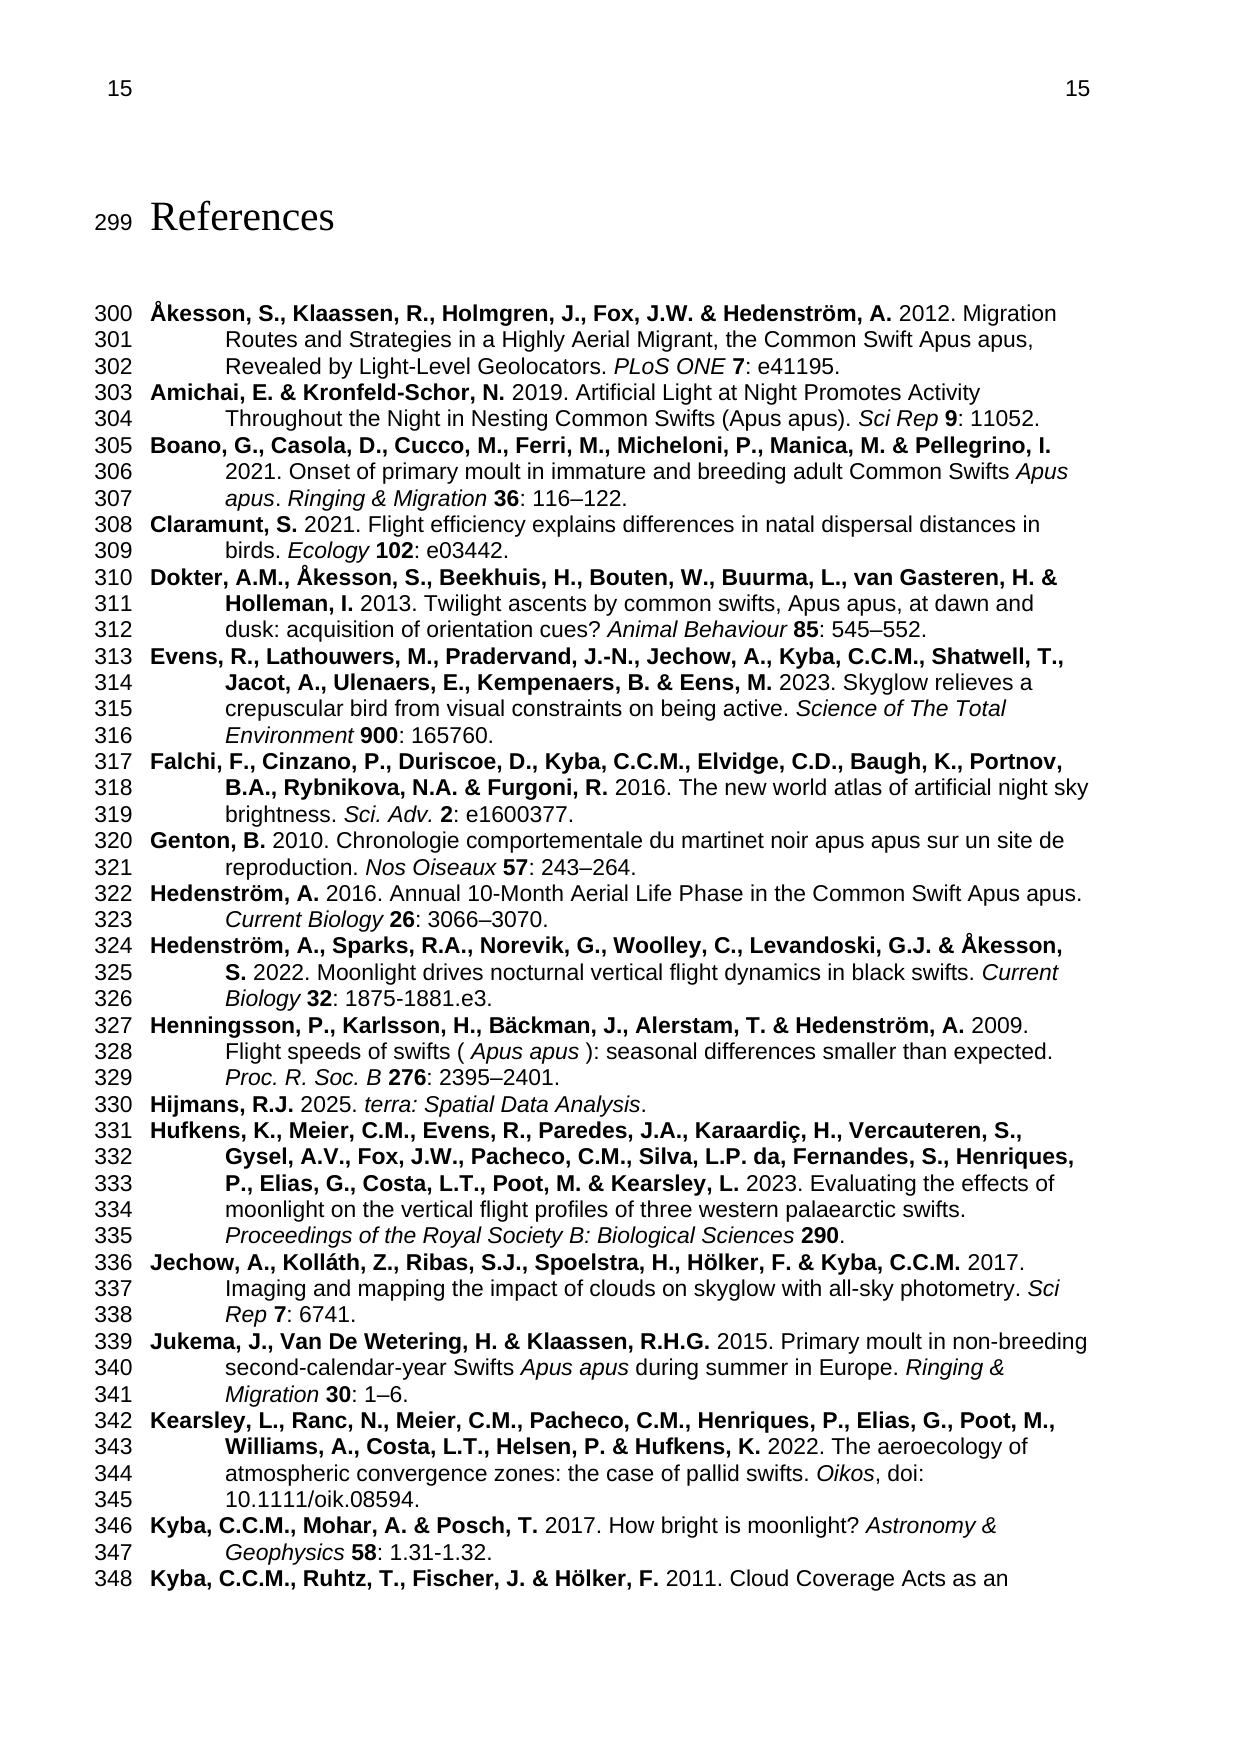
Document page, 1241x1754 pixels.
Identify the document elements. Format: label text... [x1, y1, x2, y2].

text Claramunt, S. 2021. Flight efficiency explains differences in natal dispersal distances in birds. Ecology 102: e03442. [150, 511, 1090, 563]
subtitle References [150, 192, 1090, 239]
text Jukema, J., Van De Wetering, H. & Klaassen, R.H.G. 2015. Primary moult in non-breeding second-calendar-year Swifts Apus apus during summer in Europe. Ringing & Migration 30: 1–6. [150, 1328, 1090, 1407]
text Hufkens, K., Meier, C.M., Evens, R., Paredes, J.A., Karaardiç, H., Vercauteren, S., Gysel, A.V., Fox, J.W., Pacheco, C.M., Silva, L.P. da, Fernandes, S., Henriques, P., Elias, G., Costa, L.T., Poot, M. & Kearsley, L. 2023. Evaluating the effects of moonlight on the vertical flight profiles of three western palaearctic swifts. Proceedings of the Royal Society B: Biological Sciences 290. [150, 1117, 1090, 1249]
text Hedenström, A. 2016. Annual 10-Month Aerial Life Phase in the Common Swift Apus apus. Current Biology 26: 3066–3070. [150, 880, 1090, 932]
text Genton, B. 2010. Chronologie comportementale du martinet noir apus apus sur un site de reproduction. Nos Oiseaux 57: 243–264. [150, 827, 1090, 880]
text Henningsson, P., Karlsson, H., Bäckman, J., Alerstam, T. & Hedenström, A. 2009. Flight speeds of swifts ( Apus apus ): seasonal differences smaller than expected. Proc. R. Soc. B 276: 2395–2401. [150, 1012, 1090, 1091]
text Evens, R., Lathouwers, M., Pradervand, J.-N., Jechow, A., Kyba, C.C.M., Shatwell, T., Jacot, A., Ulenaers, E., Kempenaers, B. & Eens, M. 2023. Skyglow relieves a crepuscular bird from visual constraints on being active. Science of The Total Environment 900: 165760. [150, 643, 1090, 748]
text Kearsley, L., Ranc, N., Meier, C.M., Pacheco, C.M., Henriques, P., Elias, G., Poot, M., Williams, A., Costa, L.T., Helsen, P. & Hufkens, K. 2022. The aeroecology of atmospheric convergence zones: the case of pallid swifts. Oikos, doi: 10.1111/oik.08594. [150, 1407, 1090, 1512]
text Jechow, A., Kolláth, Z., Ribas, S.J., Spoelstra, H., Hölker, F. & Kyba, C.C.M. 2017. Imaging and mapping the impact of clouds on skyglow with all-sky photometry. Sci Rep 7: 6741. [150, 1249, 1090, 1328]
text Amichai, E. & Kronfeld-Schor, N. 2019. Artificial Light at Night Promotes Activity Throughout the Night in Nesting Common Swifts (Apus apus). Sci Rep 9: 11052. [150, 379, 1090, 432]
text Kyba, C.C.M., Ruhtz, T., Fischer, J. & Hölker, F. 2011. Cloud Coverage Acts as an [150, 1565, 1090, 1591]
text Hedenström, A., Sparks, R.A., Norevik, G., Woolley, C., Levandoski, G.J. & Åkesson, S. 2022. Moonlight drives nocturnal vertical flight dynamics in black swifts. Current Biology 32: 1875-1881.e3. [150, 932, 1090, 1012]
text Boano, G., Casola, D., Cucco, M., Ferri, M., Micheloni, P., Manica, M. & Pellegrino, I. 2021. Onset of primary moult in immature and breeding adult Common Swifts Apus apus. Ringing & Migration 36: 116–122. [150, 432, 1090, 511]
text Falchi, F., Cinzano, P., Duriscoe, D., Kyba, C.C.M., Elvidge, C.D., Baugh, K., Portnov, B.A., Rybnikova, N.A. & Furgoni, R. 2016. The new world atlas of artificial night sky brightness. Sci. Adv. 2: e1600377. [150, 748, 1090, 827]
text Åkesson, S., Klaassen, R., Holmgren, J., Fox, J.W. & Hedenström, A. 2012. Migration Routes and Strategies in a Highly Aerial Migrant, the Common Swift Apus apus, Revealed by Light-Level Geolocators. PLoS ONE 7: e41195. [150, 300, 1090, 379]
text Hijmans, R.J. 2025. terra: Spatial Data Analysis. [150, 1091, 1090, 1117]
text Kyba, C.C.M., Mohar, A. & Posch, T. 2017. How bright is moonlight? Astronomy & Geophysics 58: 1.31-1.32. [150, 1512, 1090, 1565]
text Dokter, A.M., Åkesson, S., Beekhuis, H., Bouten, W., Buurma, L., van Gasteren, H. & Holleman, I. 2013. Twilight ascents by common swifts, Apus apus, at dawn and dusk: acquisition of orientation cues? Animal Behaviour 85: 545–552. [150, 563, 1090, 643]
